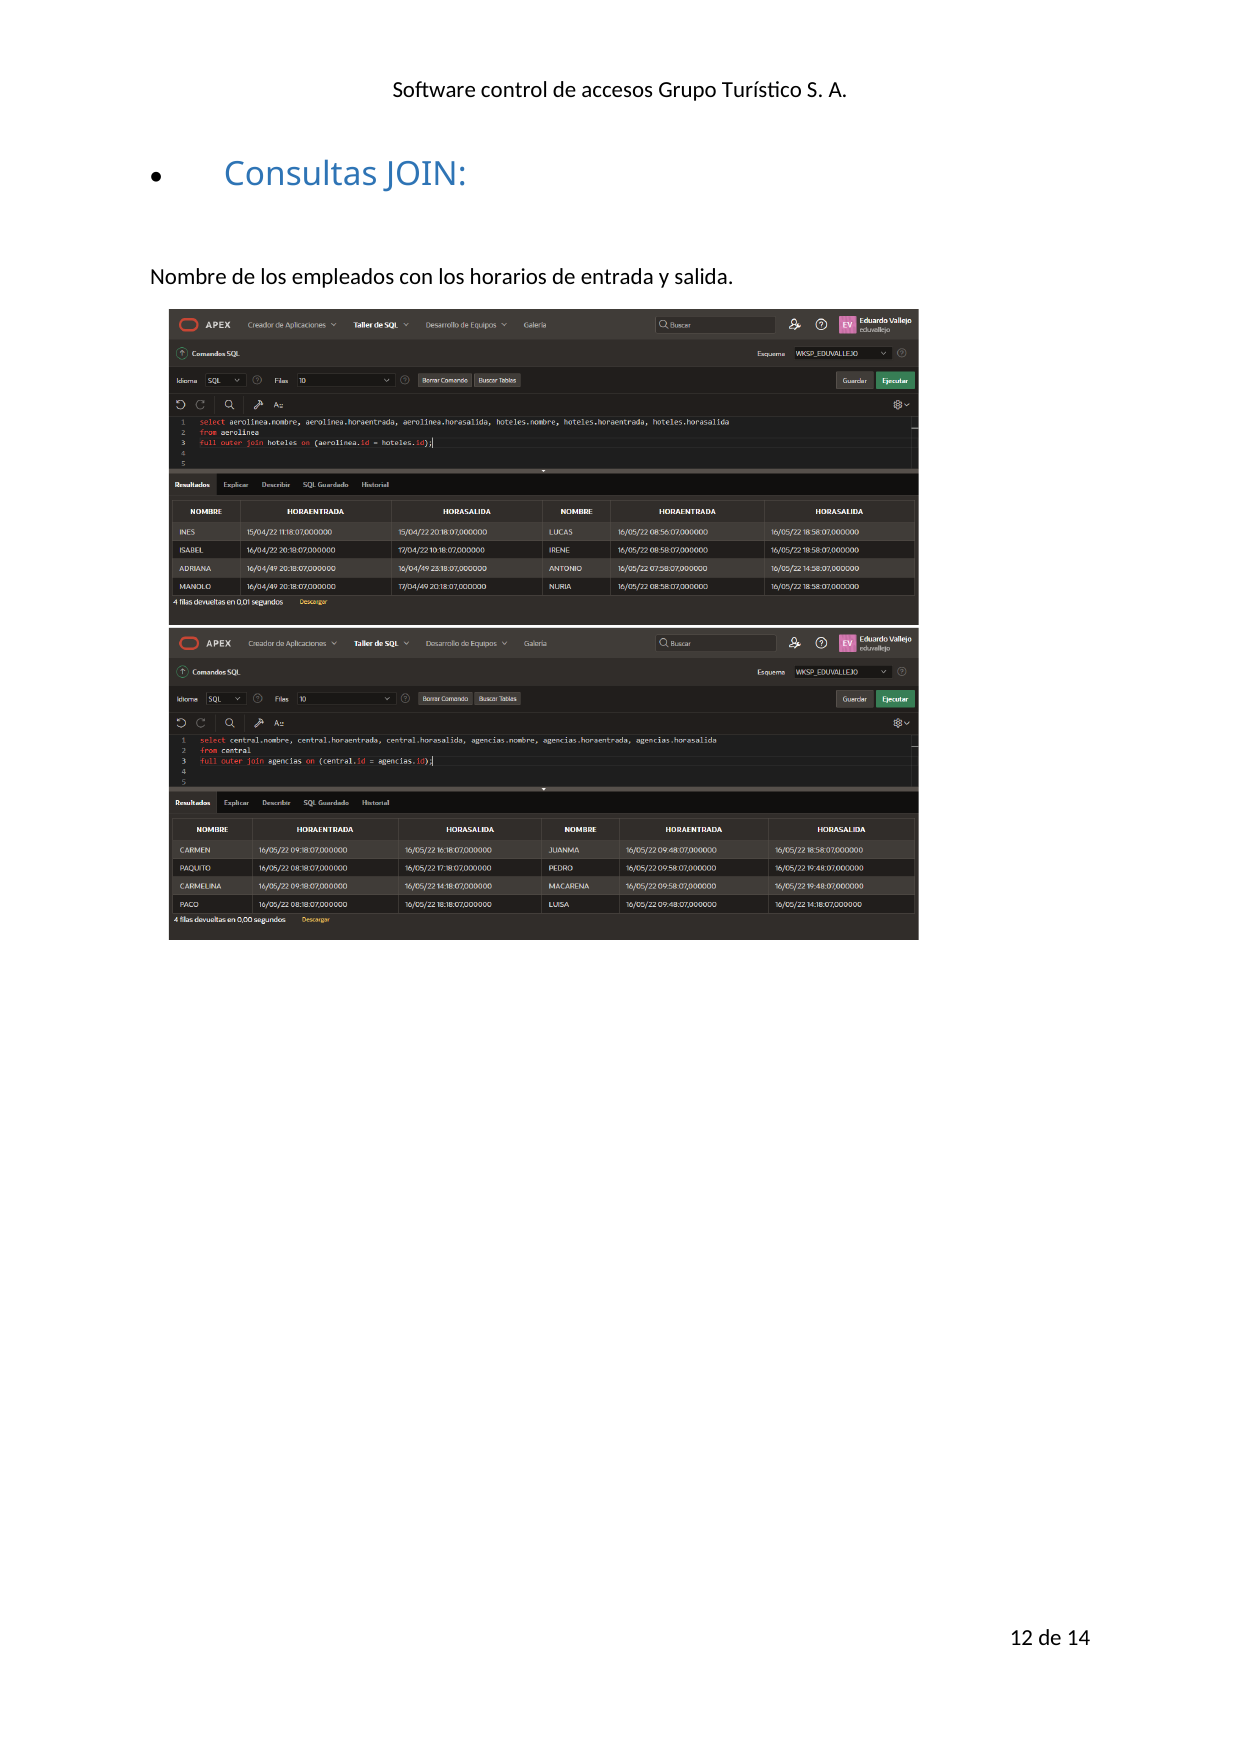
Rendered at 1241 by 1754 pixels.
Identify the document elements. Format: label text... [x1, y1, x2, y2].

text ⦁ Consultas JOIN: [150, 150, 1090, 195]
text Nombre de los empleados con los horarios de entrada y salida. [150, 262, 1090, 291]
picture [168, 309, 919, 625]
picture [168, 627, 919, 940]
